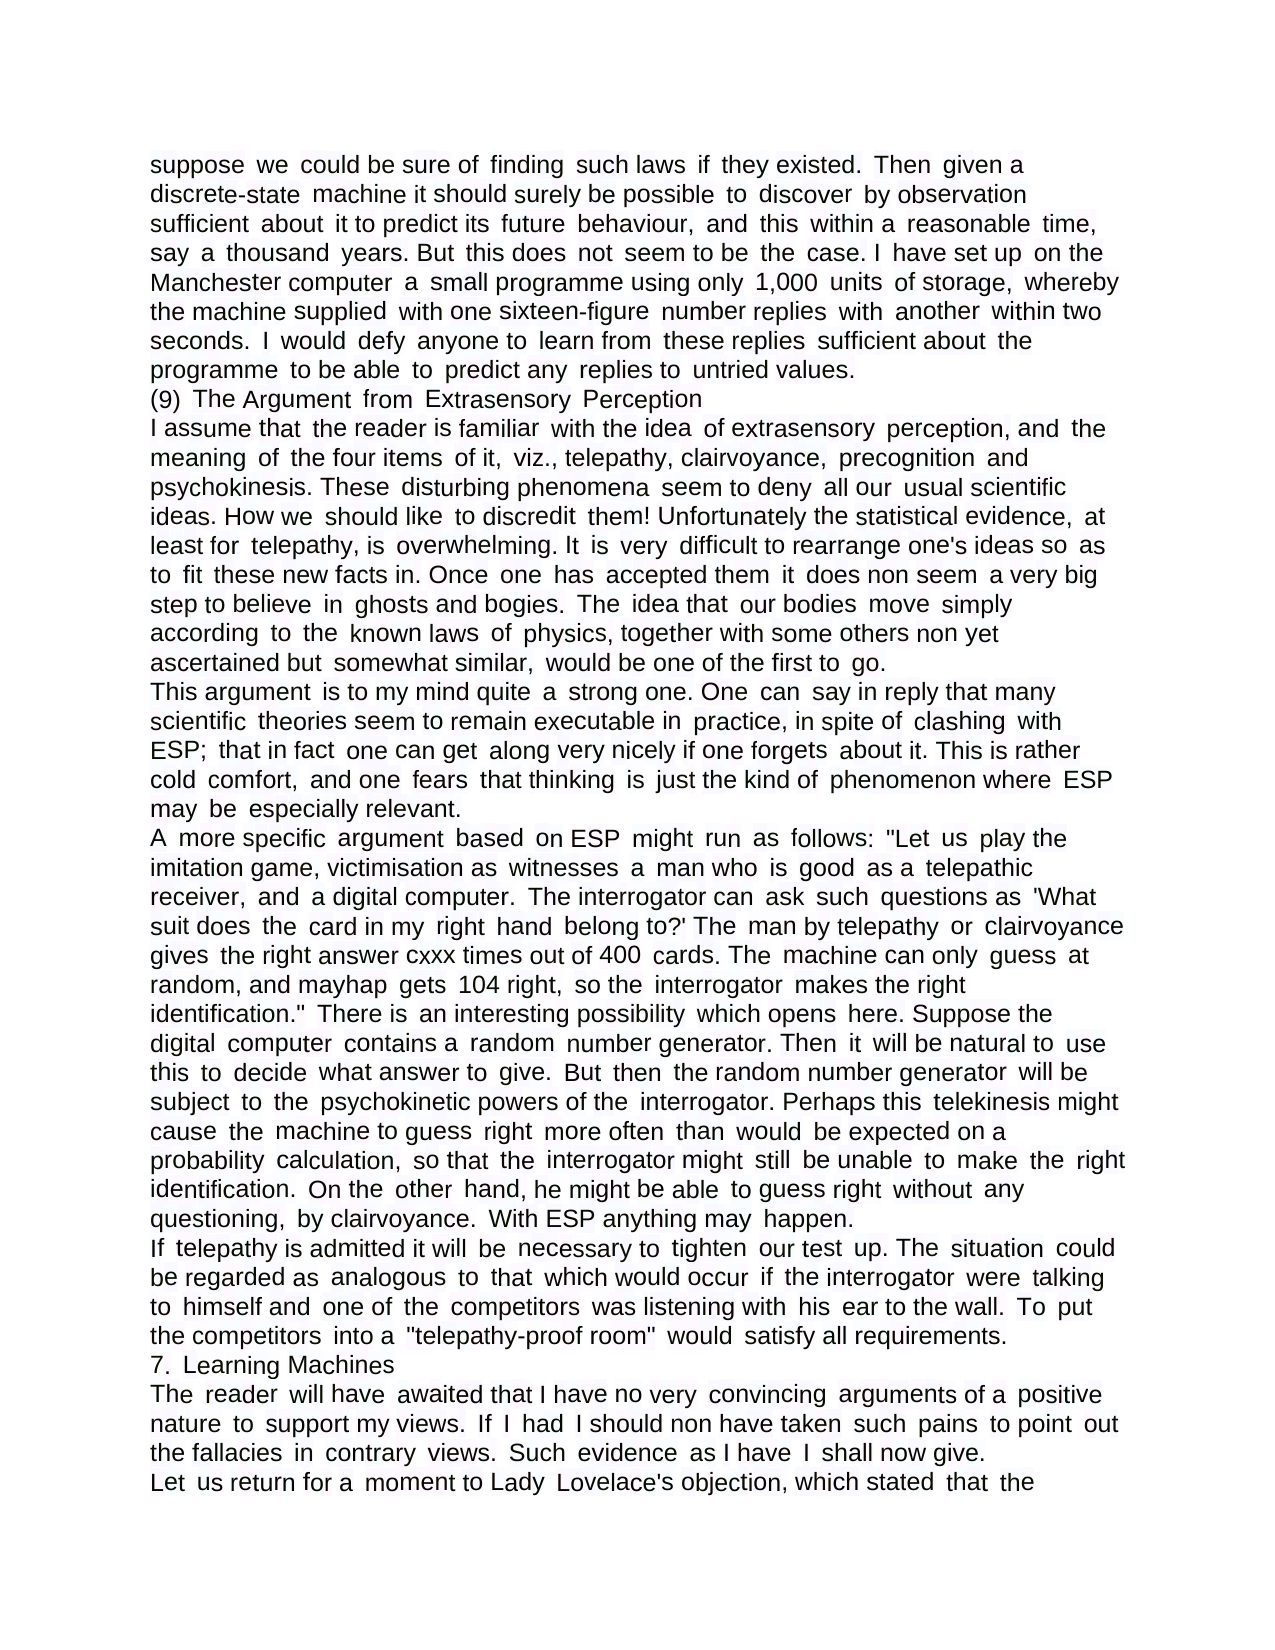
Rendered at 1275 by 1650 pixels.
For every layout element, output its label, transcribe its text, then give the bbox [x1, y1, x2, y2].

text 7. Learning Machines [247, 1350, 287, 1379]
text The reader will have awaited that I have no very convincing arguments of a positive nature to support my views. If I had I should non have taken such pains to point out the fallacies in contrary views. Such evidence as I have I shall now give. [254, 1379, 313, 1467]
text 7. Learning Machines [394, 1350, 1125, 1379]
text The reader will have awaited that I have no very convincing arguments of a positive nature to support my views. If I had I should non have taken such pains to point out the fallacies in contrary views. Such evidence as I have I shall now give. [937, 1379, 1125, 1467]
text (9) The Argument from Extrasensory Perception [702, 384, 1125, 413]
text If telepathy is admitted it will be necessary to tighten our test up. The situation could be regarded as analogous to that which would occur if the interrogator were talking to himself and one of the competitors was listening with his ear to the wall. To put the competitors into a "telepathy-proof room" would satisfy all requirements. [1005, 1233, 1125, 1350]
text (9) The Argument from Extrasensory Perception [330, 384, 363, 413]
text We can demonstrate more forcibly that any such statement would be unjustified. For suppose we could be sure of finding such laws if they existed. Then given a discrete-state machine it should surely be possible to discover by observation sufficient about it to predict its future behaviour, and this within a reasonable time, say a thousand years. But this does not seem to be the case. I have set up on the Manchester computer a small programme using only 1,000 units of storage, whereby the machine supplied with one sixteen-figure number replies with another within two seconds. I would defy anyone to learn from these replies sufficient about the programme to be able to predict any replies to untried values. [150, 150, 1125, 384]
text 7. Learning Machines [164, 1350, 183, 1379]
text A more specific argument based on ESP might run as follows: "Let us play the imitation game, victimisation as witnesses a man who is good as a telepathic receiver, and a digital computer. The interrogator can ask such questions as 'What suit does the card in my right hand belong to?' The man by telepathy or clairvoyance gives the right answer cxxx times out of 400 cards. The machine can only guess at random, and mayhap gets 104 right, so the interrogator makes the right identification." There is an interesting possibility which opens here. Suppose the digital computer contains a random number generator. Then it will be natural to use this to decide what answer to give. But then the random number generator will be subject to the psychokinetic powers of the interrogator. Perhaps this telekinesis might cause the machine to guess right more often than would be expected on a probability calculation, so that the interrogator might still be unable to make the right identification. On the other hand, he might be able to guess right without any questioning, by clairvoyance. With ESP anything may happen. [150, 823, 1125, 1233]
text We can demonstrate more forcibly that any such statement would be unjustified. For suppose we could be sure of finding such laws if they existed. Then given a discrete-state machine it should surely be possible to discover by observation sufficient about it to predict its future behaviour, and this within a reasonable time, say a thousand years. But this does not seem to be the case. I have set up on the Manchester computer a small programme using only 1,000 units of storage, whereby the machine supplied with one sixteen-figure number replies with another within two seconds. I would defy anyone to learn from these replies sufficient about the programme to be able to predict any replies to untried values. [150, 267, 314, 384]
text I assume that the reader is familiar with the idea of extrasensory perception, and the meaning of the four items of it, viz., telepathy, clairvoyance, precognition and psychokinesis. These disturbing phenomena seem to deny all our usual scientific ideas. How we should like to discredit them! Unfortunately the statistical evidence, at least for telepathy, is overwhelming. It is very difficult to rearrange one's ideas so as to fit these new facts in. Once one has accepted them it does non seem a very big step to believe in ghosts and bogies. The idea that our bodies move simply according to the known laws of physics, together with some others non yet ascertained but somewhat similar, would be one of the first to go. [150, 413, 1125, 677]
text (9) The Argument from Extrasensory Perception [158, 384, 192, 413]
text (9) The Argument from Extrasensory Perception [378, 384, 425, 413]
text This argument is to my mind quite a strong one. One can say in reply that many scientific theories seem to remain executable in practice, in spite of clashing with ESP; that in fact one can get along very nicely if one forgets about it. This is rather cold comfort, and one fears that thinking is just the kind of phenomenon where ESP may be especially relevant. [442, 677, 1125, 823]
text If telepathy is admitted it will be necessary to tighten our test up. The situation could be regarded as analogous to that which would occur if the interrogator were talking to himself and one of the competitors was listening with his ear to the wall. To put the competitors into a "telepathy-proof room" would satisfy all requirements. [265, 1233, 337, 1350]
